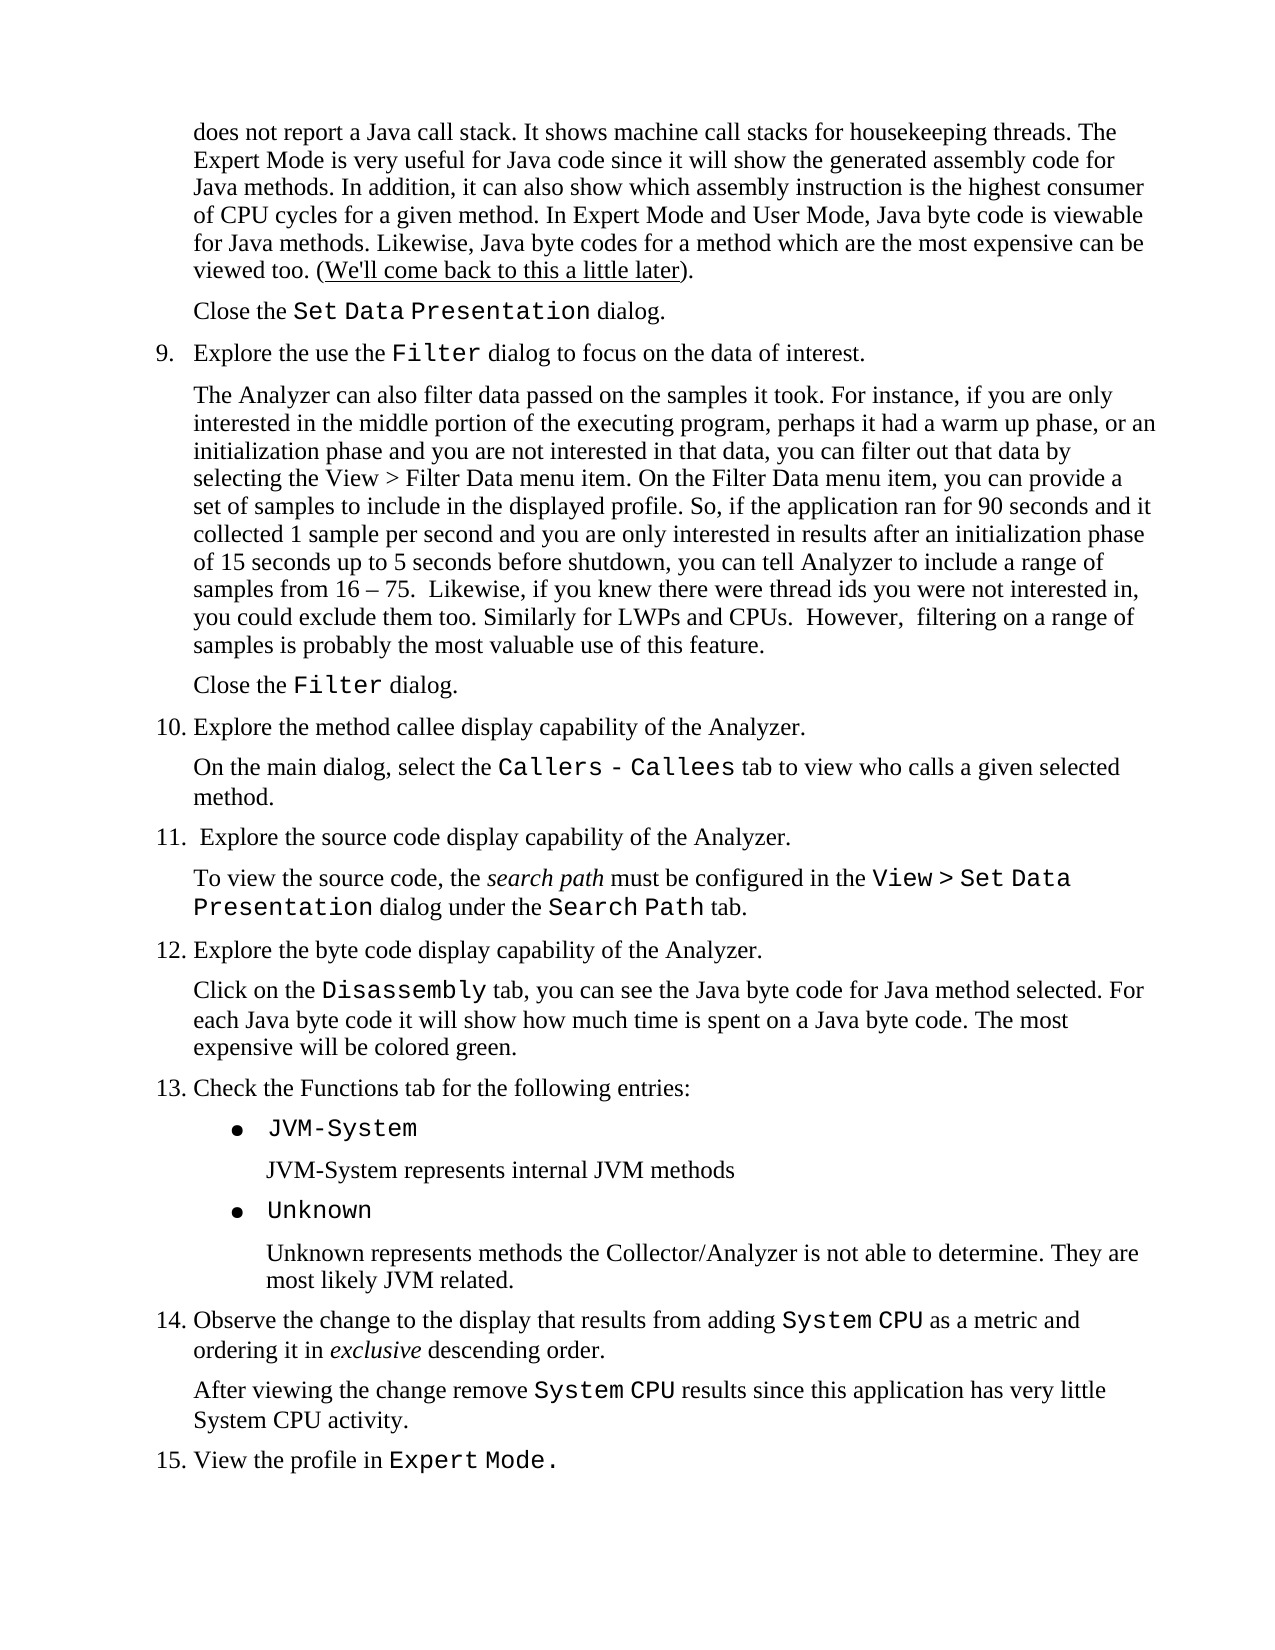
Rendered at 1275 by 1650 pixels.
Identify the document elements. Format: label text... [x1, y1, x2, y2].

list Explore the method callee display capability of the Analyzer. [156, 713, 1157, 741]
list After viewing the change remove System CPU results since this application has very little System CPU activity. [156, 1377, 1157, 1434]
list Explore the use the Filter dialog to focus on the data of interest. [156, 339, 1157, 369]
list Close the Filter dialog. [156, 671, 1157, 701]
list Explore the source code display capability of the Analyzer. [156, 823, 1157, 851]
text Unknown represents methods the Collector/Analyzer is not able to determine. They are most likely JVM related. [266, 1239, 1157, 1294]
list To view the source code, the search path must be configured in the View > Set Data Presentation dialog under the Search Path tab. [156, 864, 1157, 923]
list Unknown [229, 1196, 1157, 1226]
list JVM-System [229, 1114, 1157, 1144]
text JVM-System represents internal JVM methods [266, 1156, 1157, 1184]
list The Analyzer can also filter data passed on the samples it took. For instance, if you are only interested in the middle portion of the executing program, perhaps it had a warm up phase, or an initialization phase and you are not interested in that data, you can filter out that data by selecting the View > Filter Data menu item. On the Filter Data menu item, you can provide a set of samples to include in the displayed profile. So, if the application ran for 90 seconds and it collected 1 sample per second and you are only interested in results after an initialization phase of 15 seconds up to 5 seconds before shutdown, you can tell Analyzer to include a range of samples from 16 – 75. Likewise, if you knew there were thread ids you were not interested in, you could exclude them too. Similarly for LWPs and CPUs. However, filtering on a range of samples is probably the most valuable use of this feature. [156, 381, 1157, 658]
list Check the Functions tab for the following entries: [156, 1074, 1157, 1101]
list Click on the Disassembly tab, you can see the Java byte code for Java method selected. For each Java byte code it will show how much time is spent on a Java byte code. The most expensive will be colored green. [156, 976, 1157, 1061]
list Close the Set Data Presentation dialog. [156, 297, 1157, 327]
list does not report a Java call stack. It shows machine call stacks for housekeeping threads. The Expert Mode is very useful for Java code since it will show the generated assembly code for Java methods. In addition, it can also show which assembly instruction is the highest consumer of CPU cycles for a given method. In Expert Mode and User Mode, Java byte code is viewable for Java methods. Likewise, Java byte codes for a method which are the most expensive can be viewed too. (We'll come back to this a little later). [156, 118, 1157, 284]
list Explore the byte code display capability of the Analyzer. [156, 936, 1157, 963]
list View the profile in Expert Mode. [156, 1447, 1157, 1476]
list On the main dialog, select the Callers - Callees tab to view who calls a given selected method. [156, 753, 1157, 811]
list Observe the change to the display that results from adding System CPU as a metric and ordering it in exclusive descending order. [156, 1307, 1157, 1364]
